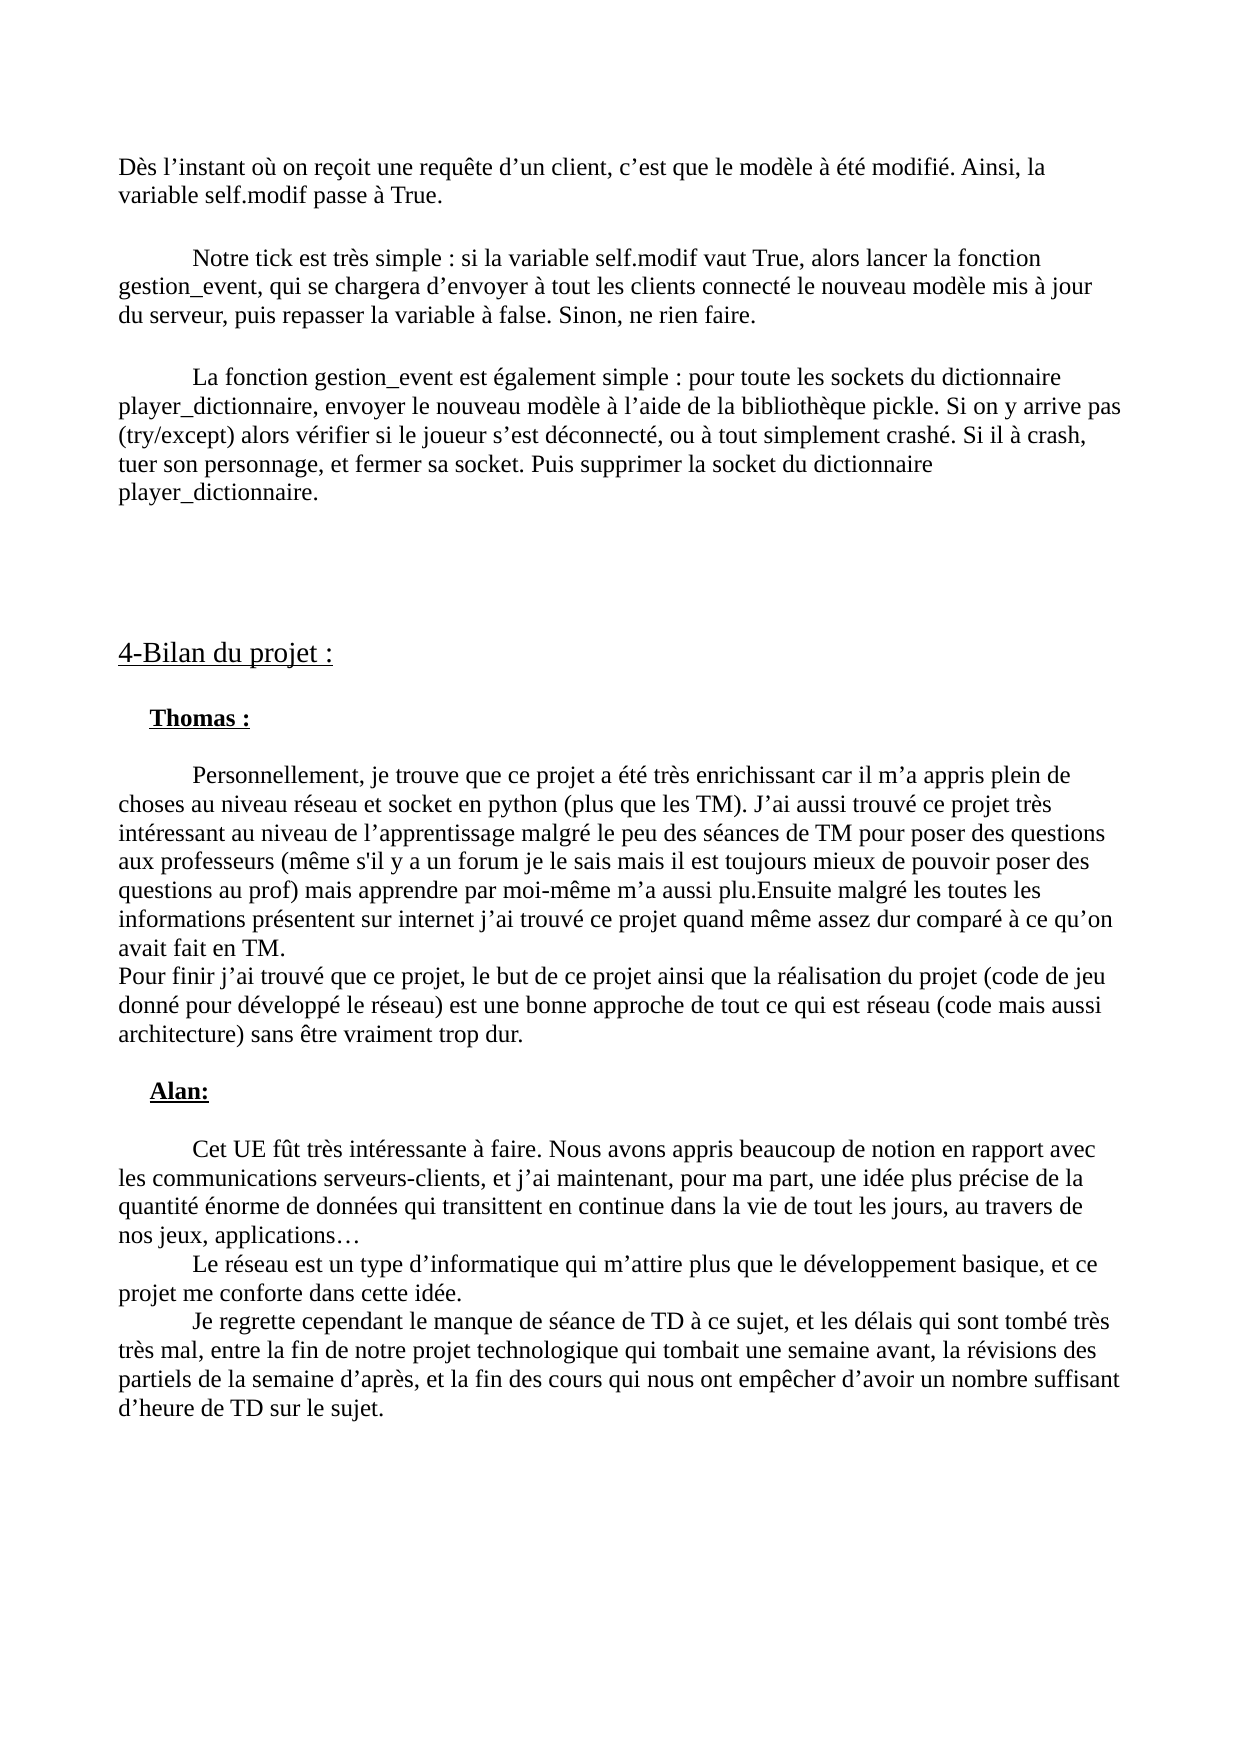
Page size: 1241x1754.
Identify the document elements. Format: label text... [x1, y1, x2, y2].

text Je regrette cependant le manque de séance de TD à ce sujet, et les délais qui sont tombé très très mal, entre la fin de notre projet technologique qui tombait une semaine avant, la révisions des partiels de la semaine d’après, et la fin des cours qui nous ont empêcher d’avoir un nombre suffisant d’heure de TD sur le sujet. [118, 1306, 1122, 1421]
text 4-Bilan du projet : [118, 636, 1122, 669]
text Dès l’instant où on reçoit une requête d’un client, c’est que le modèle à été modifié. Ainsi, la variable self.modif passe à True. [118, 152, 1122, 209]
text Le réseau est un type d’informatique qui m’attire plus que le développement basique, et ce projet me conforte dans cette idée. [118, 1249, 1122, 1306]
text Cet UE fût très intéressante à faire. Nous avons appris beaucoup de notion en rapport avec les communications serveurs-clients, et j’ai maintenant, pour ma part, une idée plus précise de la quantité énorme de données qui transittent en continue dans la vie de tout les jours, au travers de nos jeux, applications… [118, 1134, 1122, 1249]
text Pour finir j’ai trouvé que ce projet, le but de ce projet ainsi que la réalisation du projet (code de jeu donné pour développé le réseau) est une bonne approche de tout ce qui est réseau (code mais aussi architecture) sans être vraiment trop dur. [118, 961, 1122, 1048]
text Alan: [118, 1076, 1122, 1105]
text Notre tick est très simple : si la variable self.modif vaut True, alors lancer la fonction gestion_event, qui se chargera d’envoyer à tout les clients connecté le nouveau modèle mis à jour du serveur, puis repasser la variable à false. Sinon, ne rien faire. [118, 243, 1122, 329]
text Thomas : [118, 703, 1122, 731]
text Personnellement, je trouve que ce projet a été très enrichissant car il m’a appris plein de choses au niveau réseau et socket en python (plus que les TM). J’ai aussi trouvé ce projet très intéressant au niveau de l’apprentissage malgré le peu des séances de TM pour poser des questions aux professeurs (même s'il y a un forum je le sais mais il est toujours mieux de pouvoir poser des questions au prof) mais apprendre par moi-même m’a aussi plu.Ensuite malgré les toutes les informations présentent sur internet j’ai trouvé ce projet quand même assez dur comparé à ce qu’on avait fait en TM. [118, 760, 1122, 961]
text La fonction gestion_event est également simple : pour toute les sockets du dictionnaire player_dictionnaire, envoyer le nouveau modèle à l’aide de la bibliothèque pickle. Si on y arrive pas (try/except) alors vérifier si le joueur s’est déconnecté, ou à tout simplement crashé. Si il à crash, tuer son personnage, et fermer sa socket. Puis supprimer la socket du dictionnaire player_dictionnaire. [118, 362, 1122, 506]
